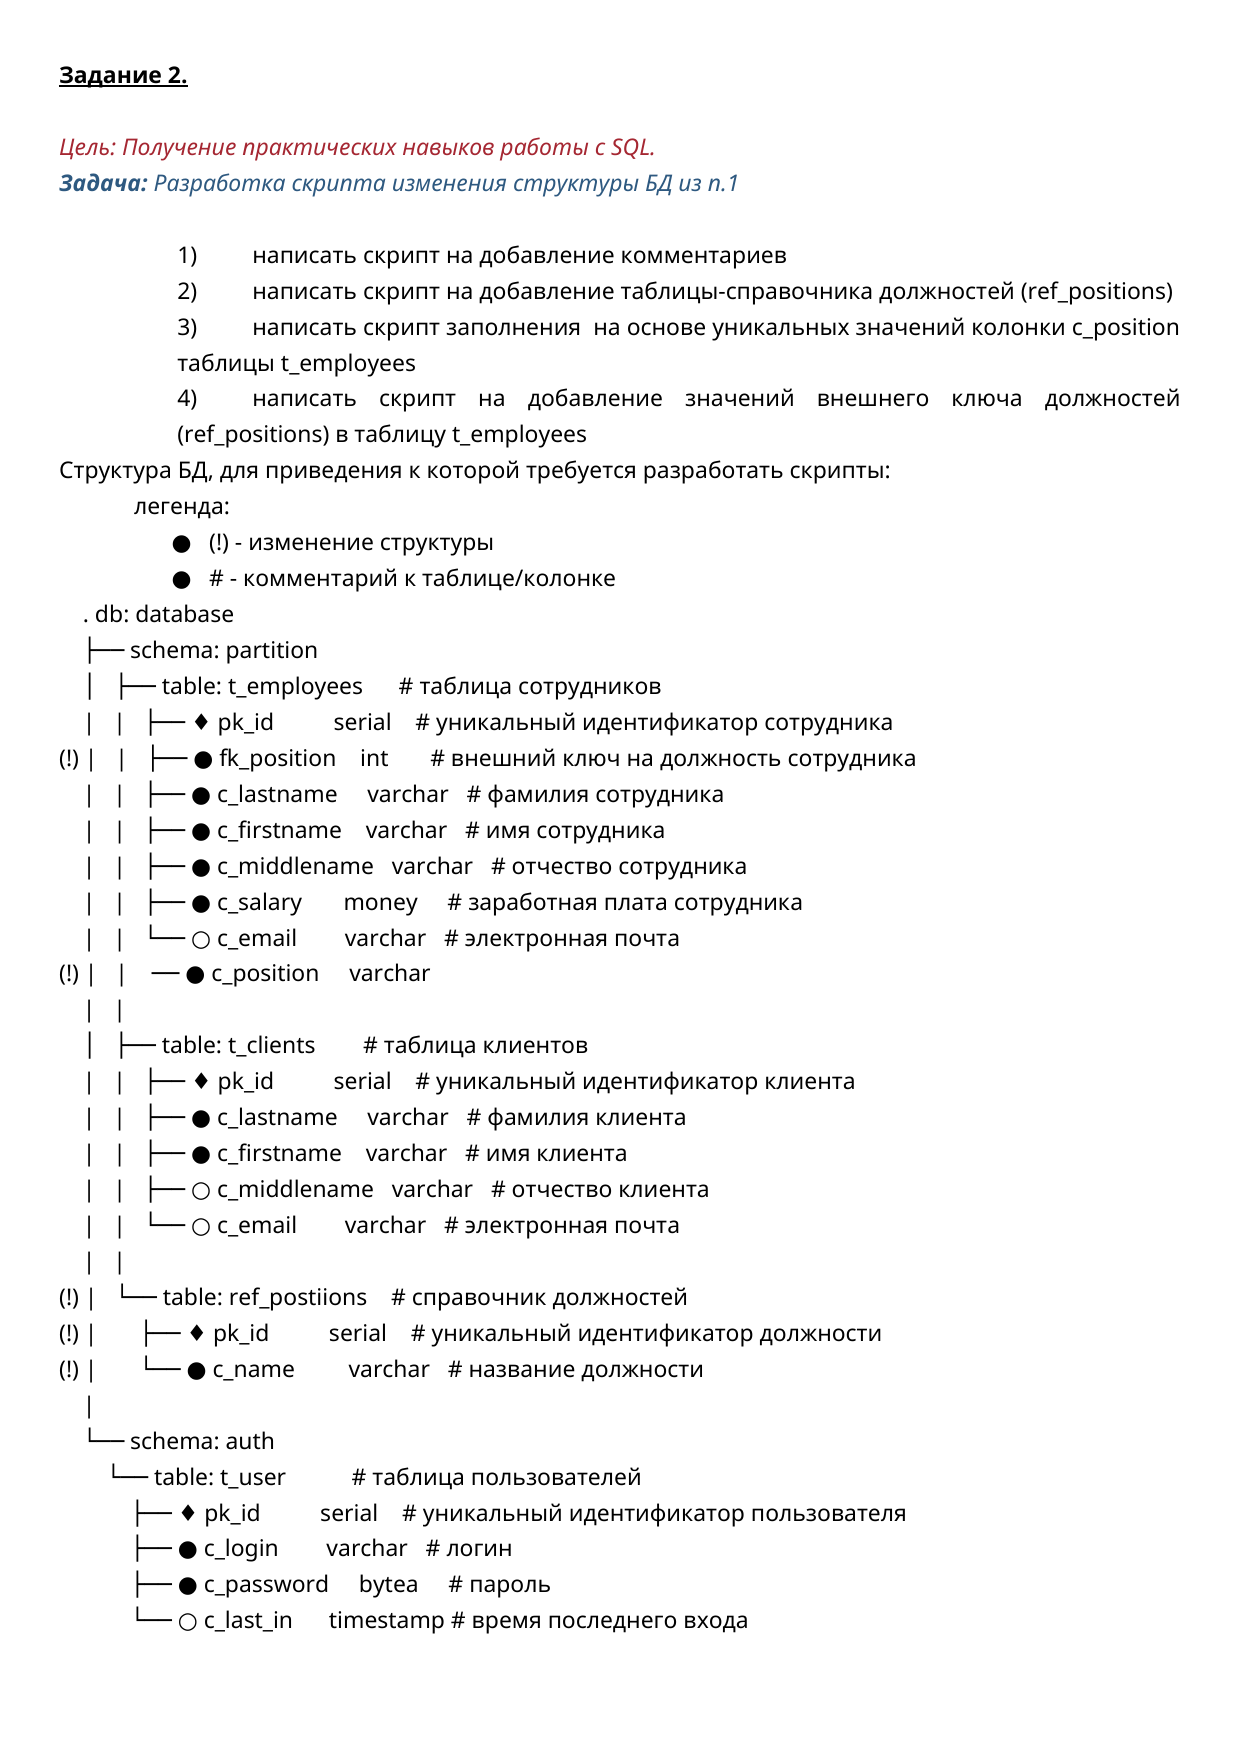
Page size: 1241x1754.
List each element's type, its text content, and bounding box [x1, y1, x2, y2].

text ├── schema: partition [59, 634, 1181, 665]
text Структура БД, для приведения к которой требуется разработать скрипты: [59, 454, 1181, 486]
list написать скрипт заполнения на основе уникальных значений колонки c_position таблицы t_employees [177, 311, 1181, 378]
text Задание 2. [59, 59, 1181, 90]
text | | ├── ♦ pk_id serial # уникальный идентификатор клиента [59, 1065, 1181, 1096]
text | | └── ○ c_email varchar # электронная почта [59, 921, 1181, 953]
text └── table: t_user # таблица пользователей [59, 1461, 1181, 1492]
text Задача: Разработка скрипта изменения структуры БД из п.1 [59, 167, 1181, 198]
text | | ├── ○ c_middlename varchar # отчество клиента [59, 1173, 1181, 1204]
text ├── ● c_password bytea # пароль [59, 1568, 1181, 1599]
text └── schema: auth [59, 1424, 1181, 1456]
list написать скрипт на добавление значений внешнего ключа должностей (ref_positions) в таблицу t_employees [177, 382, 1181, 449]
text └── ○ c_last_in timestamp # время последнего входа [59, 1604, 1181, 1636]
text | [59, 1389, 1181, 1420]
text (!) | └── ● c_name varchar # название должности [59, 1353, 1181, 1384]
text (!) | | ── ● c_position varchar [59, 957, 1181, 989]
list написать скрипт на добавление комментариев [177, 239, 1181, 270]
text | | ├── ● c_lastname varchar # фамилия клиента [59, 1101, 1181, 1132]
text . db: database [59, 598, 1181, 629]
text │ ├── table: t_employees # таблица сотрудников [59, 670, 1181, 701]
text Цель: Получение практических навыков работы с SQL. [59, 131, 1181, 162]
text | | ├── ● c_firstname varchar # имя сотрудника [59, 814, 1181, 845]
text | | └── ○ c_email varchar # электронная почта [59, 1209, 1181, 1240]
list (!) - изменение структуры [171, 526, 1181, 557]
list # - комментарий к таблице/колонке [171, 562, 1181, 593]
text | | ├── ● c_middlename varchar # отчество сотрудника [59, 849, 1181, 881]
text | | ├── ● c_firstname varchar # имя клиента [59, 1137, 1181, 1168]
text | | ├── ● c_salary money # заработная плата сотрудника [59, 886, 1181, 917]
text | | ├── ● c_lastname varchar # фамилия сотрудника [59, 778, 1181, 809]
text | | [59, 1245, 1181, 1276]
text | | [59, 993, 1181, 1024]
text (!) | └── table: ref_postiions # справочник должностей [59, 1281, 1181, 1312]
text (!) | | ├── ● fk_position int # внешний ключ на должность сотрудника [59, 742, 1181, 773]
text | | ├── ♦ pk_id serial # уникальный идентификатор сотрудника [59, 706, 1181, 737]
text (!) | ├── ♦ pk_id serial # уникальный идентификатор должности [59, 1317, 1181, 1348]
text ├── ♦ pk_id serial # уникальный идентификатор пользователя [59, 1496, 1181, 1528]
list написать скрипт на добавление таблицы-справочника должностей (ref_positions) [177, 274, 1181, 306]
text легенда: [59, 490, 1181, 521]
text ├── ● c_login varchar # логин [59, 1532, 1181, 1564]
text │ ├── table: t_clients # таблица клиентов [59, 1029, 1181, 1061]
